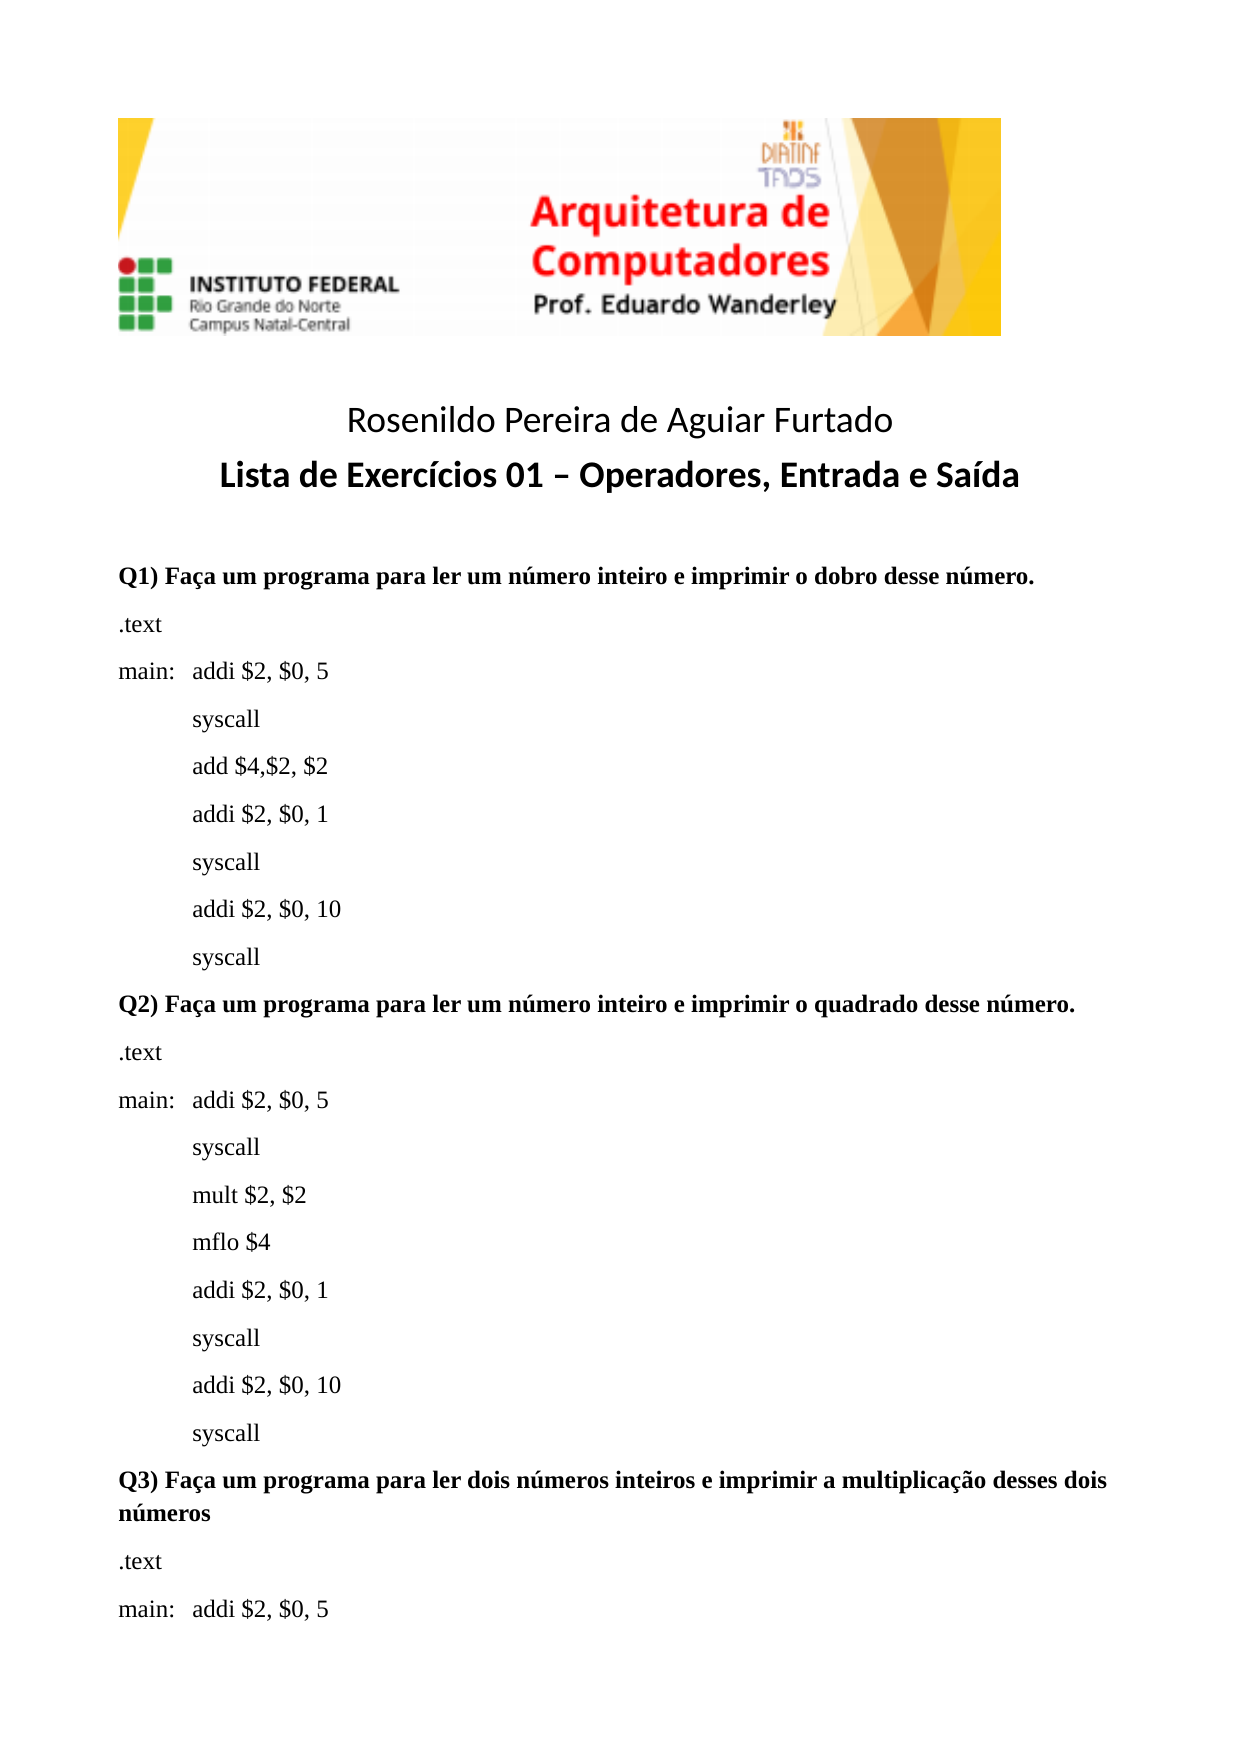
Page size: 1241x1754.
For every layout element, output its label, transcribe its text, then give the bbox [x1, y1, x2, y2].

text .text [118, 1037, 1122, 1066]
text .text [118, 1546, 1122, 1575]
text syscall [118, 1418, 1122, 1447]
text addi $2, $0, 1 [118, 799, 1122, 828]
text Lista de Exercícios 01 – Operadores, Entrada e Saída [118, 451, 1122, 497]
text Q2) Faça um programa para ler um número inteiro e imprimir o quadrado desse número. [118, 989, 1122, 1018]
text addi $2, $0, 10 [118, 1370, 1122, 1399]
text Q3) Faça um programa para ler dois números inteiros e imprimir a multiplicação desses dois números [118, 1466, 1122, 1527]
picture [118, 118, 1001, 336]
text syscall [118, 942, 1122, 971]
text mult $2, $2 [118, 1180, 1122, 1209]
text Q1) Faça um programa para ler um número inteiro e imprimir o dobro desse número. [118, 561, 1122, 590]
text syscall [118, 1132, 1122, 1161]
text syscall [118, 847, 1122, 875]
text main: addi $2, $0, 5 [118, 1594, 1122, 1622]
text addi $2, $0, 1 [118, 1275, 1122, 1304]
text Rosenildo Pereira de Aguiar Furtado [118, 396, 1122, 442]
text main: addi $2, $0, 5 [118, 656, 1122, 685]
text mflo $4 [118, 1227, 1122, 1256]
text .text [118, 609, 1122, 637]
text add $4,$2, $2 [118, 751, 1122, 780]
text syscall [118, 704, 1122, 733]
text main: addi $2, $0, 5 [118, 1085, 1122, 1113]
text syscall [118, 1323, 1122, 1351]
text addi $2, $0, 10 [118, 894, 1122, 923]
